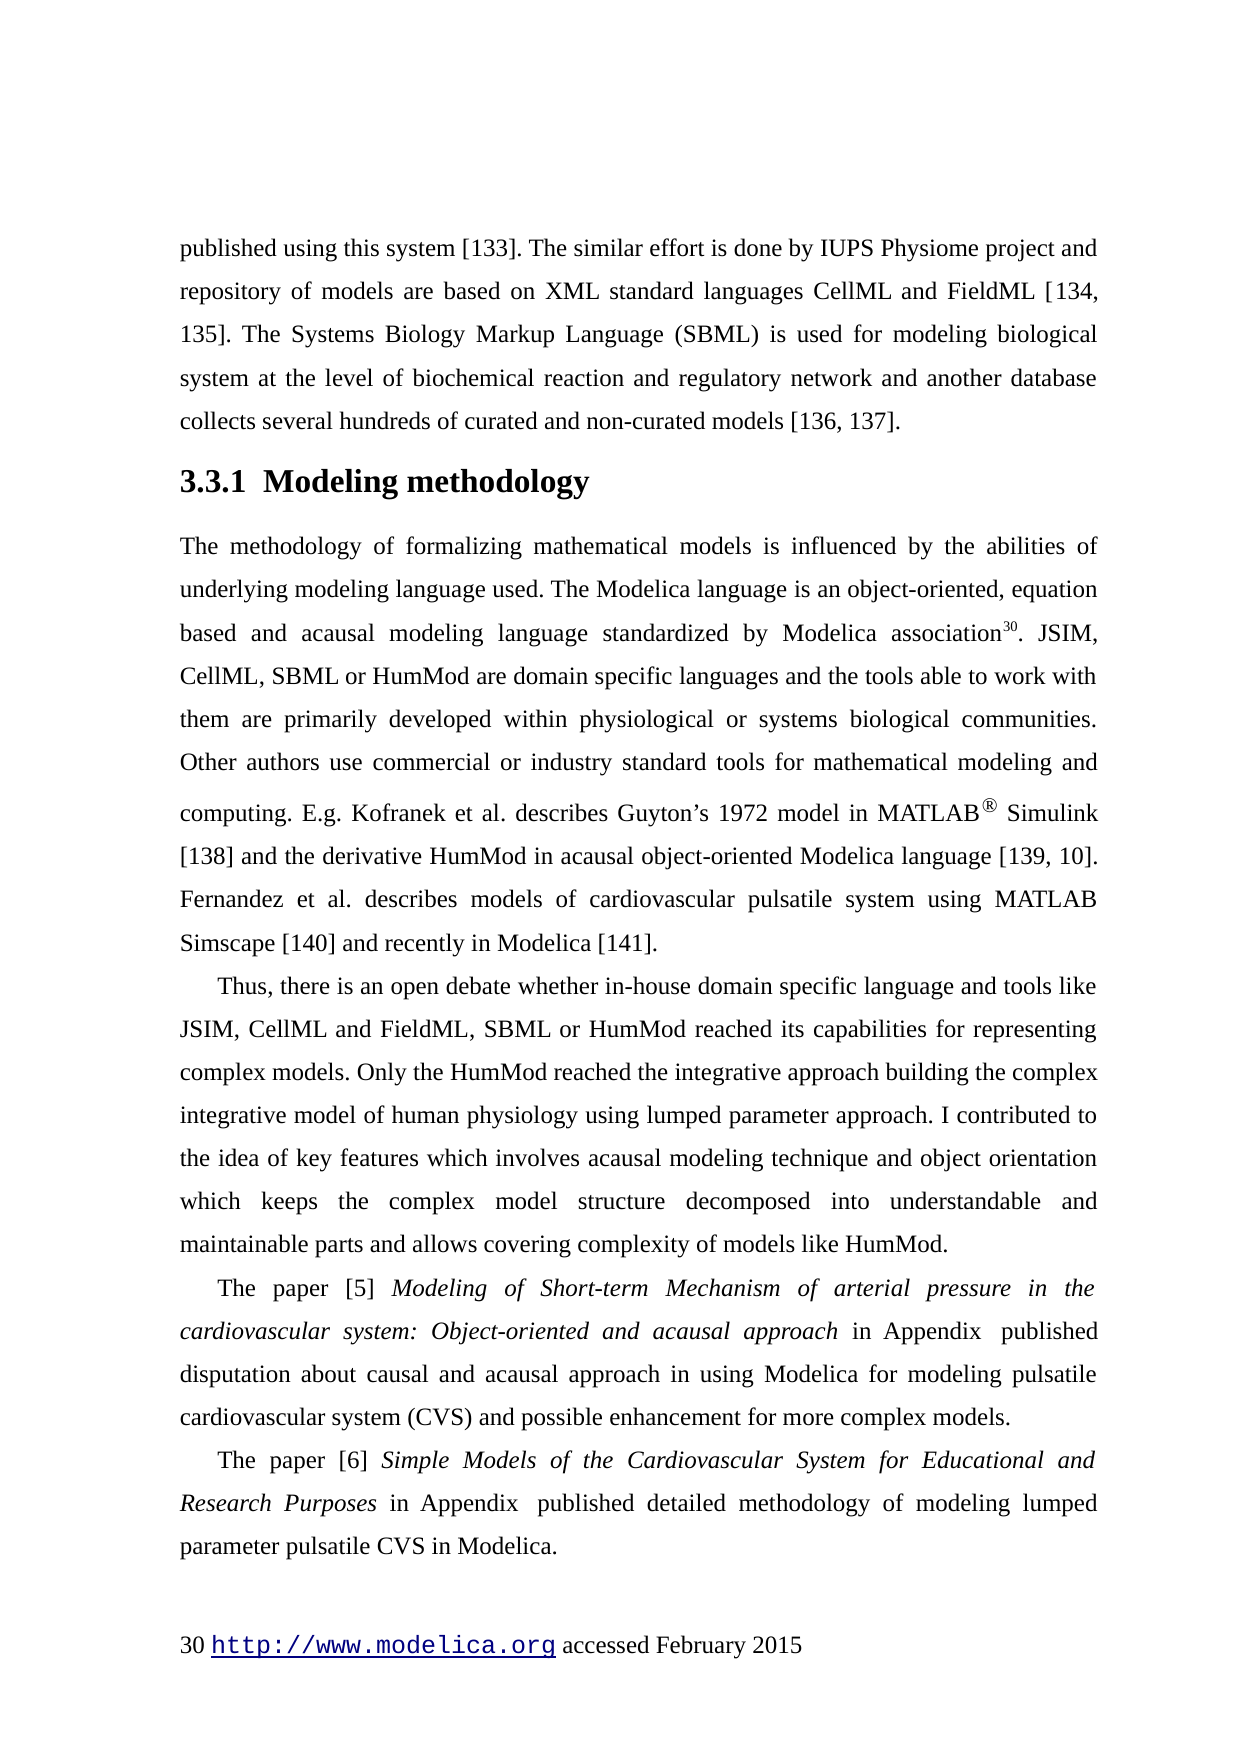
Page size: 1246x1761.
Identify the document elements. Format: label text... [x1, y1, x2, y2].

text The paper [5] Modeling of Short-term Mechanism of arterial pressure in the cardiovascular system: Object-oriented and acausal approach in Appendix published disputation about causal and acausal approach in using Modelica for modeling pulsatile cardiovascular system (CVS) and possible enhancement for more complex models. [179, 1273, 1098, 1431]
text http://www.modelica.org accessed February 2015 [179, 1631, 1098, 1661]
text Thus, there is an open debate whether in-house domain specific language and tools like JSIM, CellML and FieldML, SBML or HumMod reached its capabilities for representing complex models. Only the HumMod reached the integrative approach building the complex integrative model of human physiology using lumped parameter approach. I contributed to the idea of key features which involves acausal modeling technique and object orientation which keeps the complex model structure decomposed into understandable and maintainable parts and allows covering complexity of models like HumMod. [179, 971, 1098, 1258]
text The methodology of formalizing mathematical models is influenced by the abilities of underlying modeling language used. The Modelica language is an object-oriented, equation based and acausal modeling language standardized by Modelica association. JSIM, CellML, SBML or HumMod are domain specific languages and the tools able to work with them are primarily developed within physiological or systems biological communities. Other authors use commercial or industry standard tools for mathematical modeling and computing. E.g. Kofranek et al. describes Guyton’s 1972 model in MATLAB® Simulink [138] and the derivative HumMod in acausal object-oriented Modelica language [139, 10]. Fernandez et al. describes models of cardiovascular pulsatile system using MATLAB Simscape [140] and recently in Modelica [141]. [179, 531, 1098, 956]
subtitle 3.3.1 Modeling methodology [179, 461, 1098, 500]
text published using this system [133]. The similar effort is done by IUPS Physiome project and repository of models are based on XML standard languages CellML and FieldML [134, 135]. The Systems Biology Markup Language (SBML) is used for modeling biological system at the level of biochemical reaction and regulatory network and another database collects several hundreds of curated and non-curated models [136, 137]. [179, 233, 1098, 434]
text The paper [6] Simple Models of the Cardiovascular System for Educational and Research Purposes in Appendix published detailed methodology of modeling lumped parameter pulsatile CVS in Modelica. [179, 1445, 1098, 1560]
